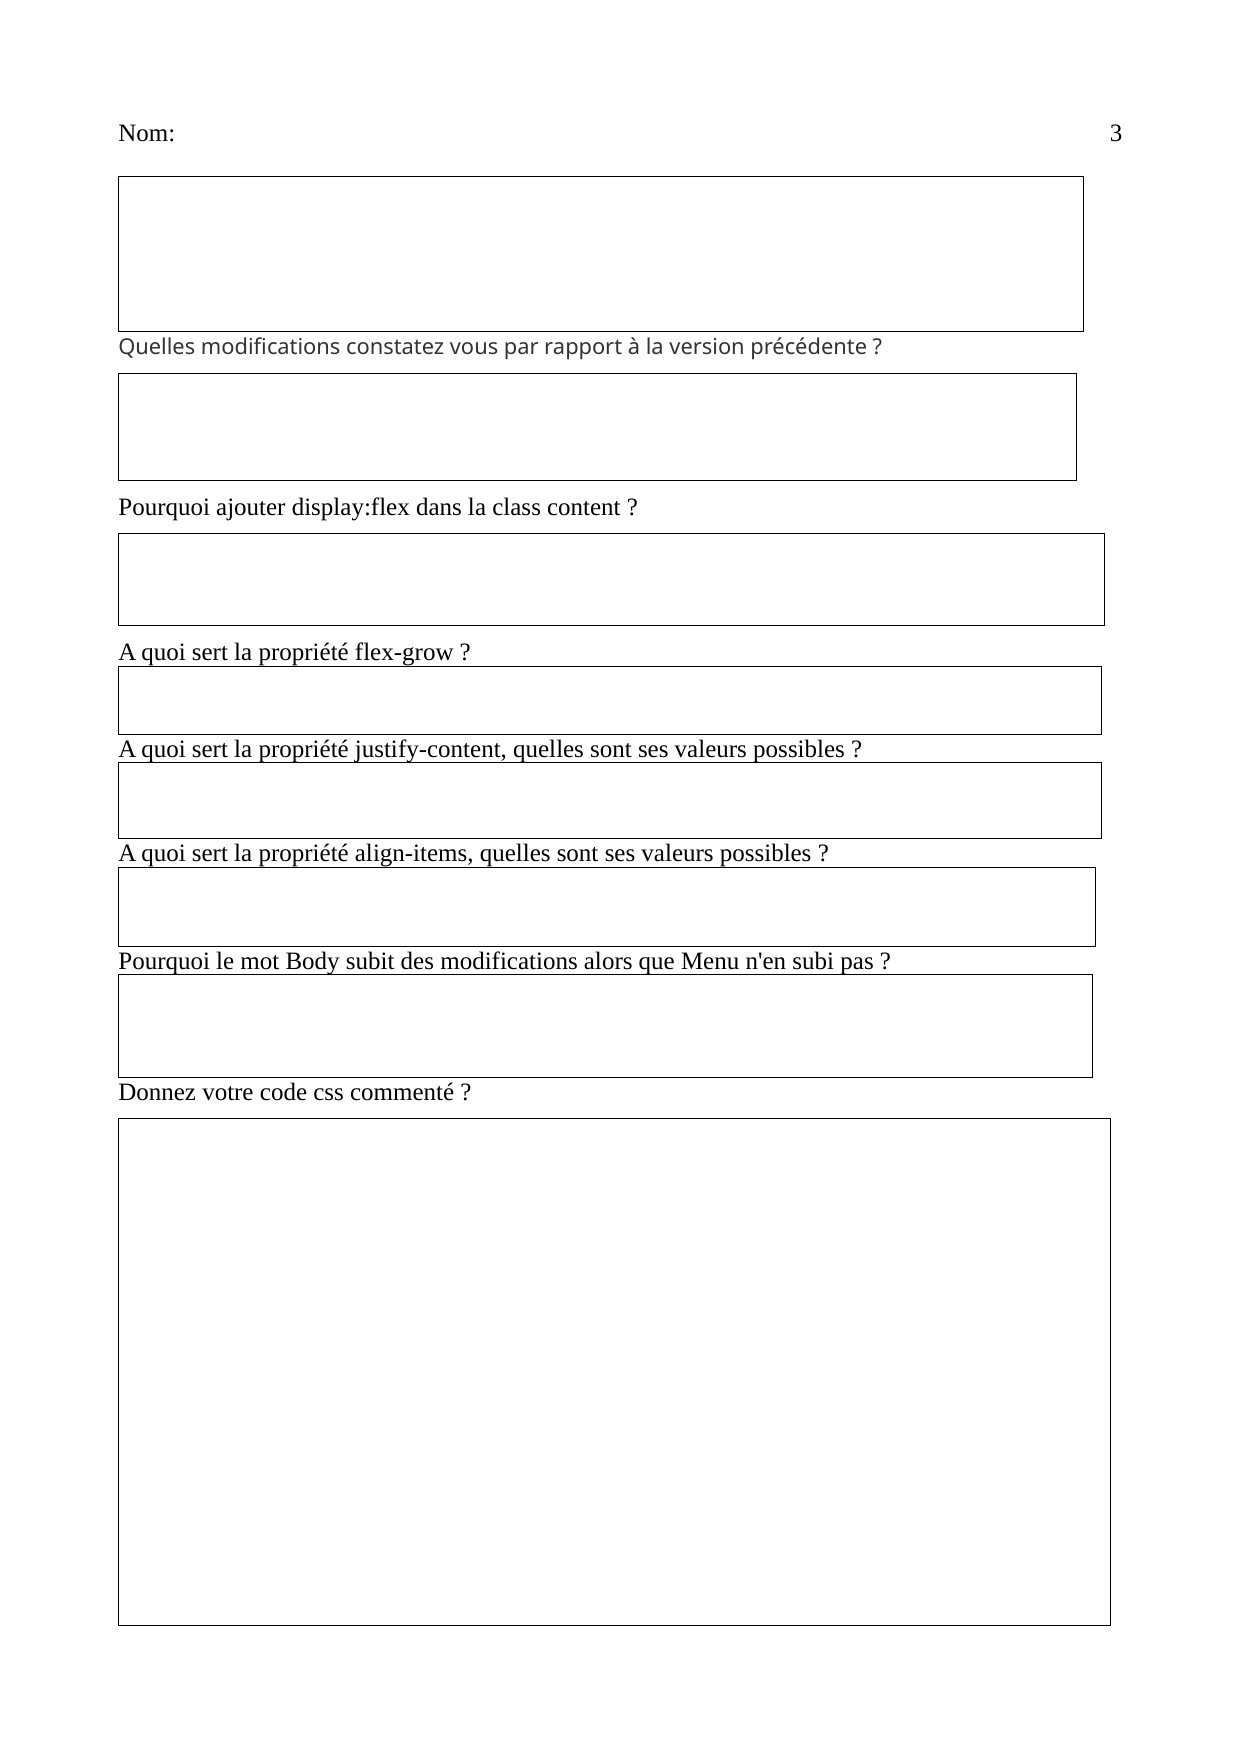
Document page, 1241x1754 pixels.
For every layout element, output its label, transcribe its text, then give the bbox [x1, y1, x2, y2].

text A quoi sert la propriété justify-content, quelles sont ses valeurs possibles ? [118, 734, 1122, 762]
text A quoi sert la propriété flex-grow ? [118, 637, 1122, 666]
text Pourquoi ajouter display:flex dans la class content ? [118, 492, 1122, 521]
text Donnez votre code css commenté ? [118, 1077, 1122, 1106]
text Pourquoi le mot Body subit des modifications alors que Menu n'en subi pas ? [118, 946, 1122, 974]
text A quoi sert la propriété align-items, quelles sont ses valeurs possibles ? [118, 838, 1122, 946]
text Quelles modifications constatez vous par rapport à la version précédente ? [118, 331, 1122, 361]
